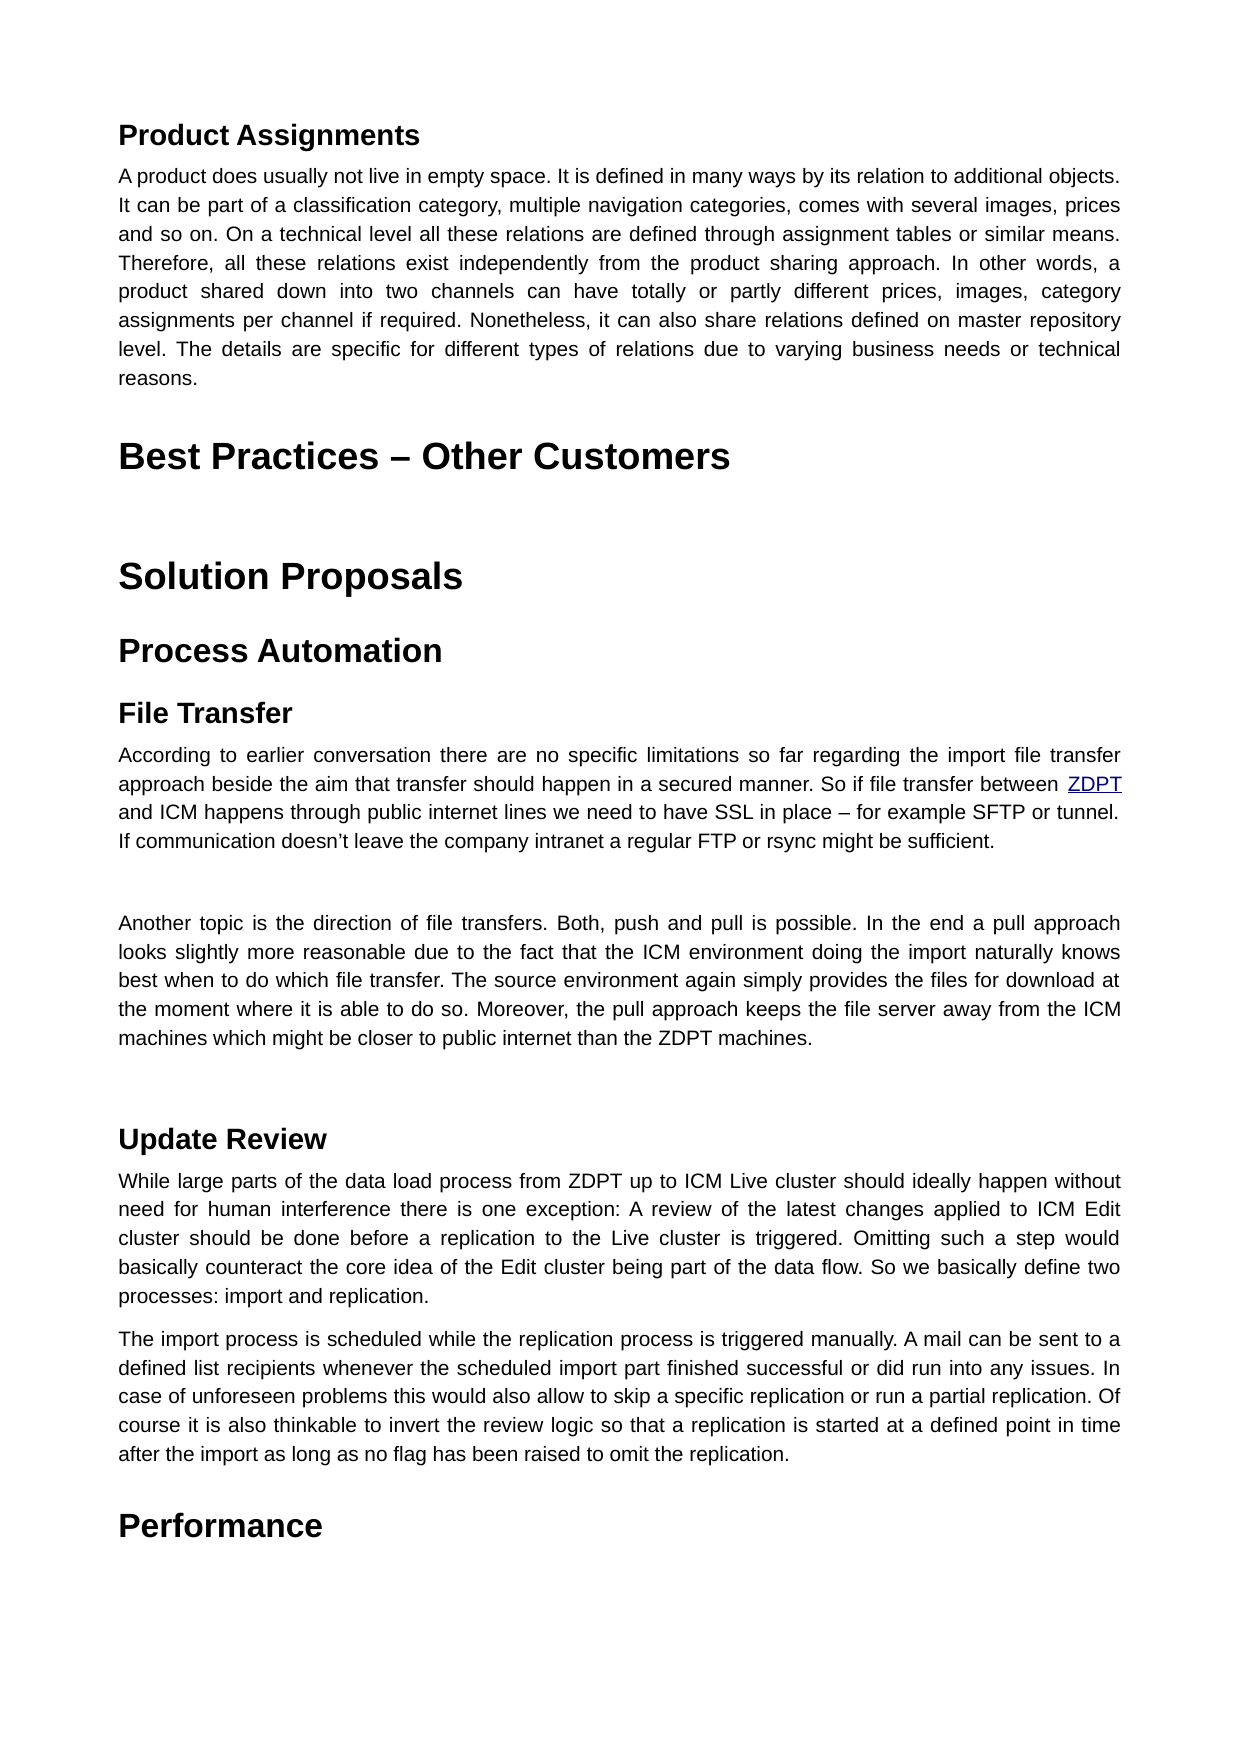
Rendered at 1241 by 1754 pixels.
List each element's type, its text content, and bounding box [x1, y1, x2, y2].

subtitle Process Automation [118, 631, 1122, 669]
subtitle File Transfer [118, 696, 1122, 730]
text While large parts of the data load process from ZDPT up to ICM Live cluster should ideally happen without need for human interference there is one exception: A review of the latest changes applied to ICM Edit cluster should be done before a replication to the Live cluster is triggered. Omitting such a step would basically counteract the core idea of the Edit cluster being part of the data flow. So we basically define two processes: import and replication. [118, 1168, 1122, 1307]
subtitle Performance [118, 1506, 1122, 1544]
text The import process is scheduled while the replication process is triggered manually. A mail can be sent to a defined list recipients whenever the scheduled import part finished successful or did run into any issues. In case of unforeseen problems this would also allow to skip a specific replication or run a partial replication. Of course it is also thinkable to invert the review logic so that a replication is started at a defined point in time after the import as long as no flag has been raised to omit the replication. [118, 1327, 1122, 1466]
text According to earlier conversation there are no specific limitations so far regarding the import file transfer approach beside the aim that transfer should happen in a secured manner. So if file transfer between ZDPT and ICM happens through public internet lines we need to have SSL in place – for example SFTP or tunnel. If communication doesn’t leave the company intranet a regular FTP or rsync might be sufficient. [118, 743, 1122, 853]
subtitle Solution Proposals [118, 554, 1122, 597]
subtitle Best Practices – Other Customers [118, 434, 1122, 478]
subtitle Update Review [118, 1122, 1122, 1156]
text A product does usually not live in empty space. It is defined in many ways by its relation to additional objects. It can be part of a classification category, multiple navigation categories, comes with several images, prices and so on. On a technical level all these relations are defined through assignment tables or similar means. Therefore, all these relations exist independently from the product sharing approach. In other words, a product shared down into two channels can have totally or partly different prices, images, category assignments per channel if required. Nonetheless, it can also share relations defined on master repository level. The details are specific for different types of relations due to varying business needs or technical reasons. [118, 164, 1122, 389]
text Another topic is the direction of file transfers. Both, push and pull is possible. In the end a pull approach looks slightly more reasonable due to the fact that the ICM environment doing the import naturally knows best when to do which file transfer. The source environment again simply provides the files for download at the moment where it is able to do so. Moreover, the pull approach keeps the file server away from the ICM machines which might be closer to public internet than the ZDPT machines. [118, 911, 1122, 1050]
subtitle Product Assignments [118, 118, 1122, 152]
